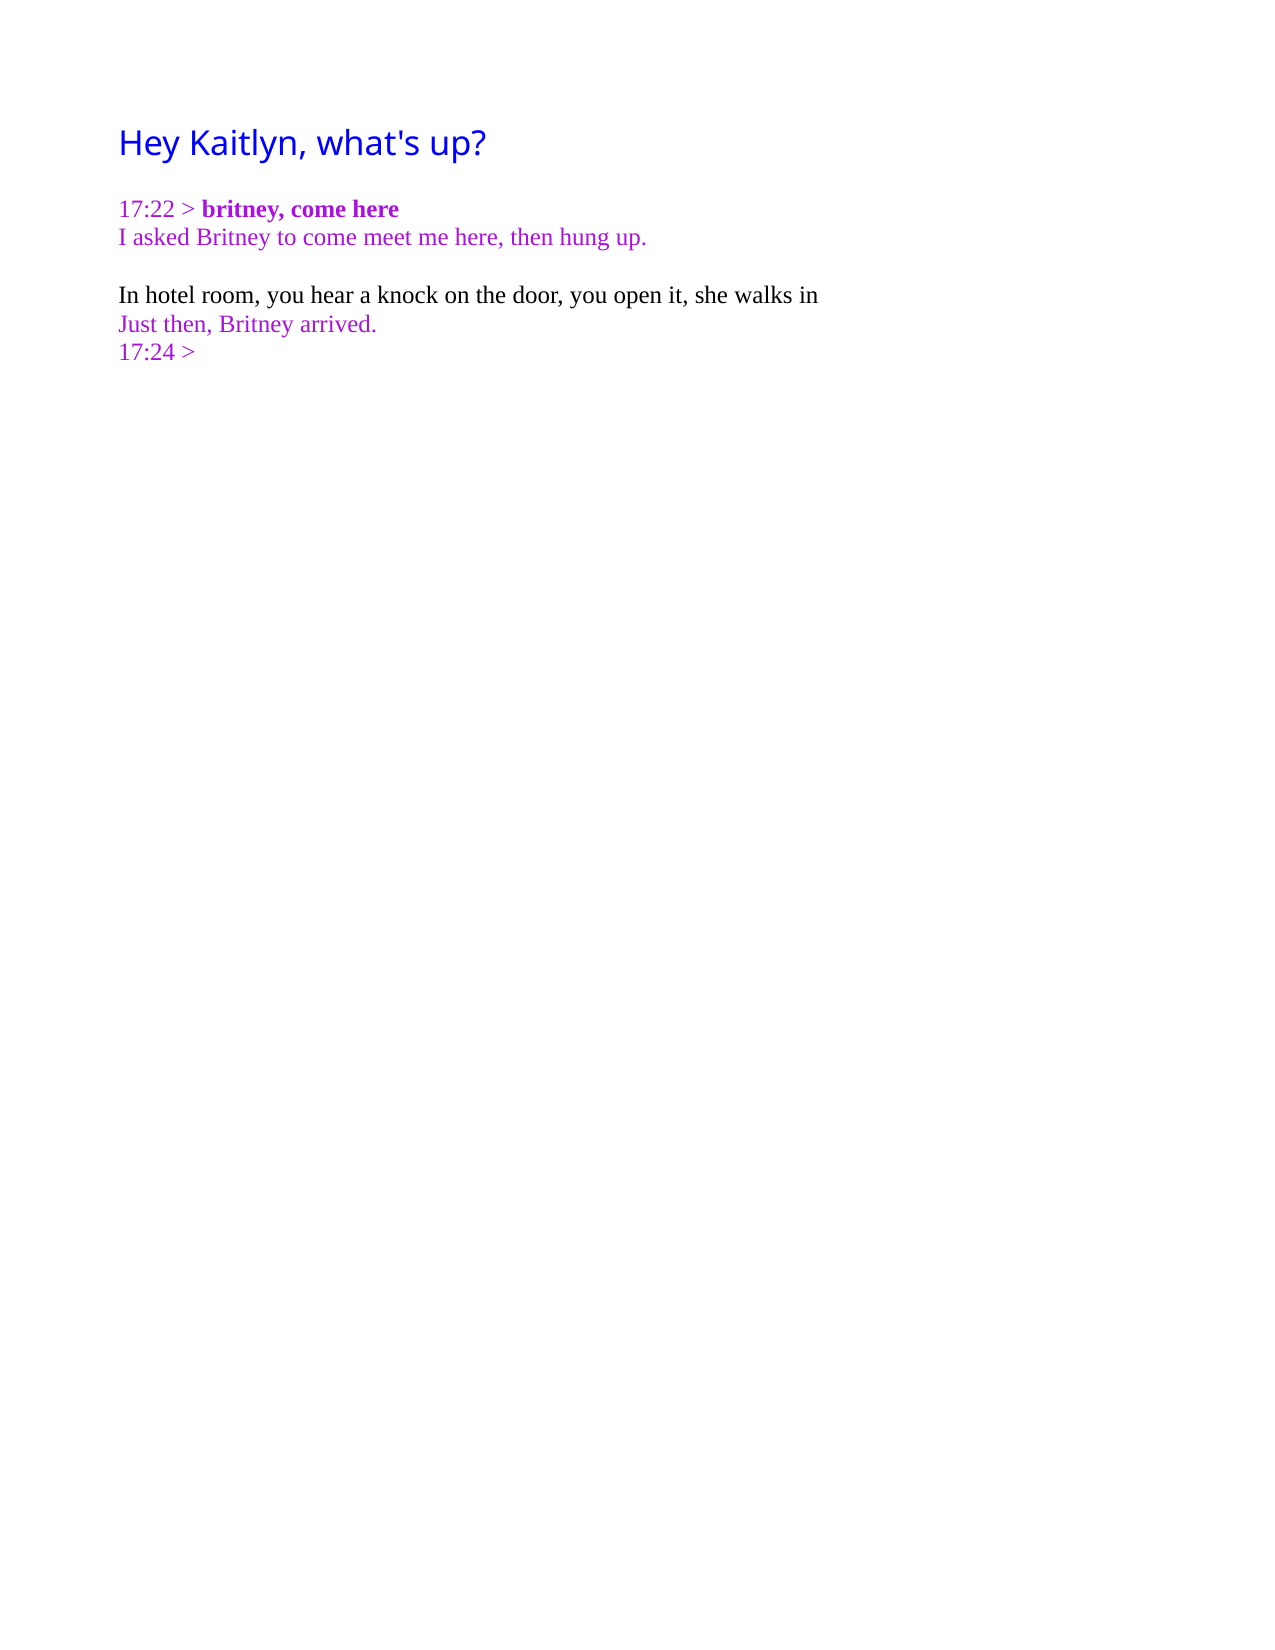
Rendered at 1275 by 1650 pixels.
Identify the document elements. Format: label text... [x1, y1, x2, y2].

text In hotel room, you hear a knock on the door, you open it, she walks in [118, 280, 1157, 309]
text 17:22 > britney, come here [118, 194, 1157, 222]
text Hey Kaitlyn, what's up? [118, 118, 1157, 165]
text 17:24 > [118, 337, 1157, 366]
text Just then, Britney arrived. [118, 309, 1157, 337]
text I asked Britney to come meet me here, then hung up. [118, 222, 1157, 251]
